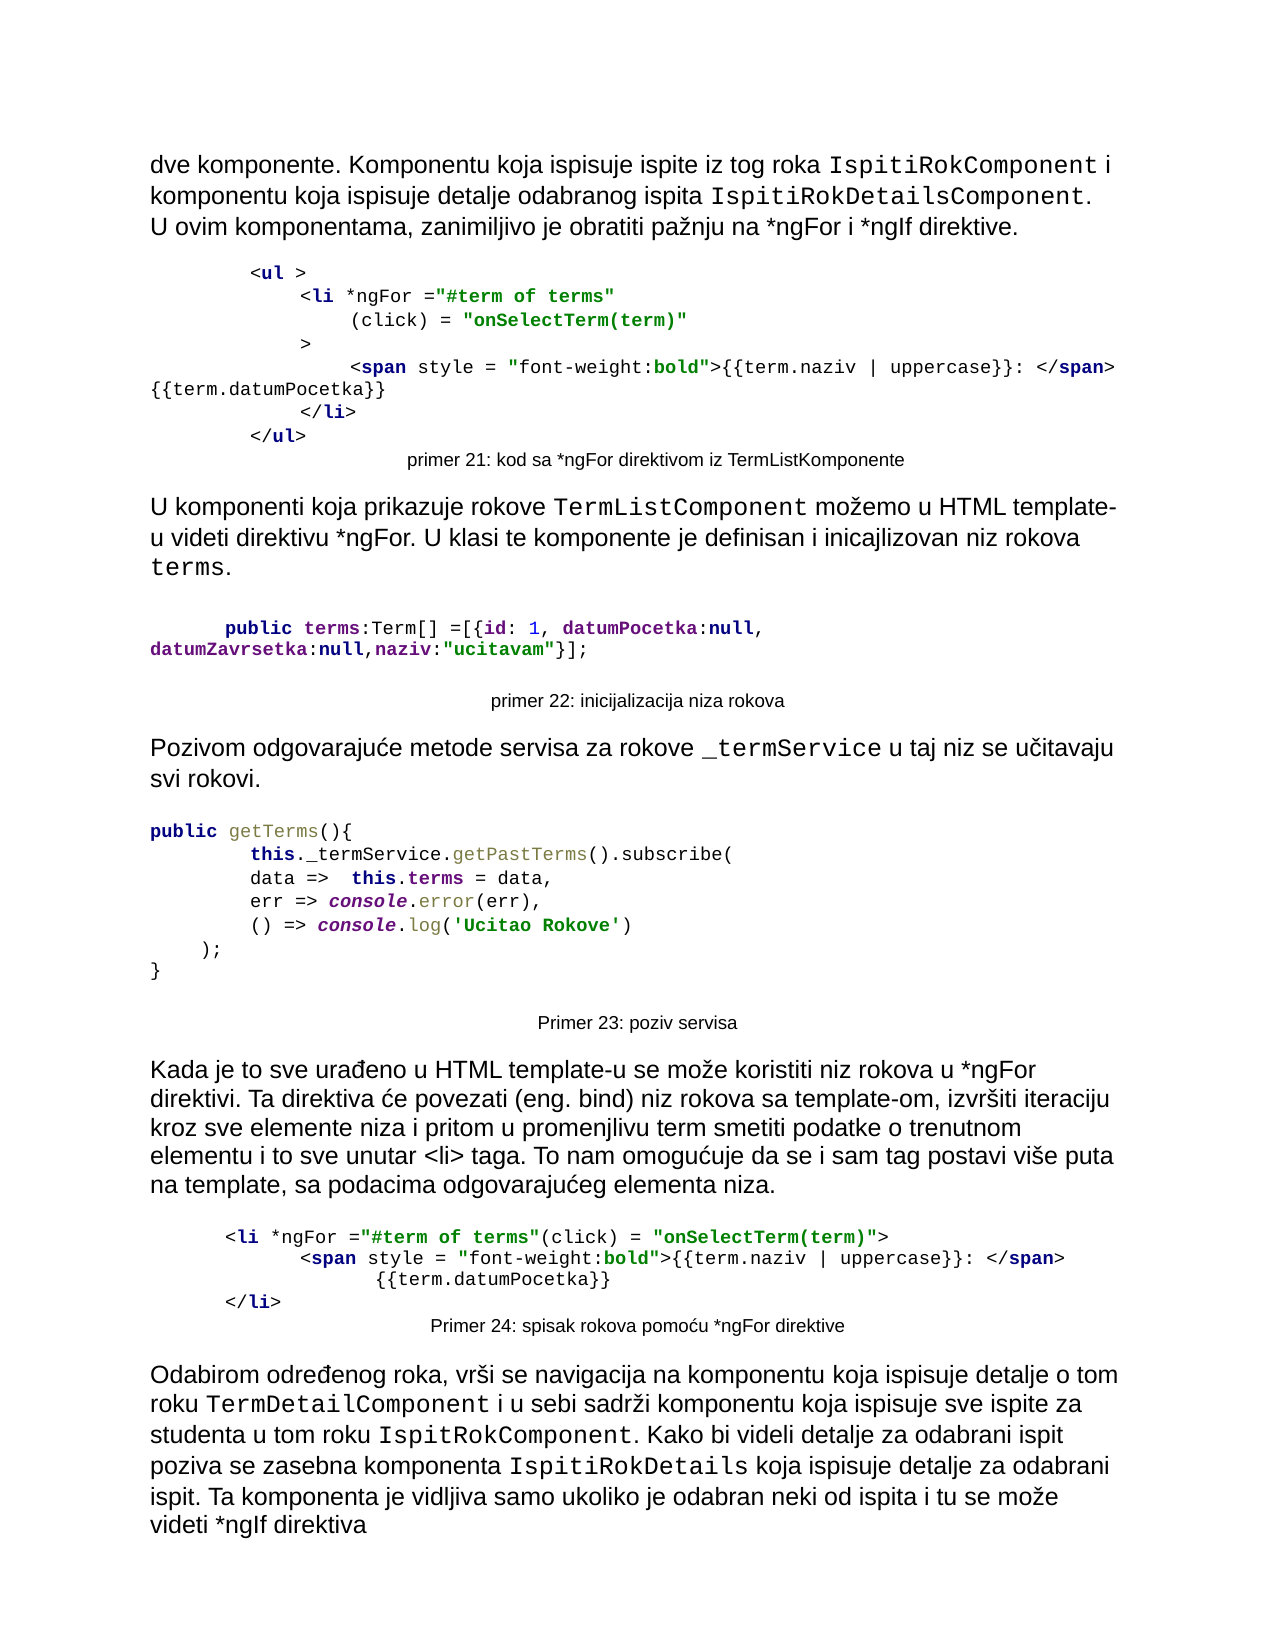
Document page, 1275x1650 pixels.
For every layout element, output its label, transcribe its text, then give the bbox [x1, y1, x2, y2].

text <ul > [150, 262, 1125, 286]
text err => console.error(err), [150, 890, 1125, 914]
text } [150, 961, 1125, 982]
text () => console.log('Ucitao Rokove') [150, 914, 1125, 938]
text <span style = "font-weight:bold">{{term.naziv | uppercase}}: </span> {{term.datumPocetka}} [150, 1249, 1125, 1291]
text <span style = "font-weight:bold">{{term.naziv | uppercase}}: </span> {{term.datumPocetka}} [150, 356, 1125, 401]
text <li *ngFor ="#term of terms" [150, 286, 1125, 309]
text </li> [150, 1291, 1125, 1315]
text Primer 24: spisak rokova pomoću *ngFor direktive [150, 1315, 1125, 1337]
text Primer 23: poziv servisa [150, 1012, 1125, 1033]
text U ovim komponentama, zanimiljivo je obratiti pažnju na *ngFor i *ngIf direktive. [150, 212, 1125, 241]
text this._termService.getPastTerms().subscribe( [150, 843, 1125, 867]
text Odabirom određenog roka, vrši se navigacija na komponentu koja ispisuje detalje o tom roku TermDetailComponent i u sebi sadrži komponentu koja ispisuje sve ispite za studenta u tom roku IspitRokComponent. Kako bi videli detalje za odabrani ispit poziva se zasebna komponenta IspitiRokDetails koja ispisuje detalje za odabrani ispit. Ta komponenta je vidljiva samo ukoliko je odabran neki od ispita i tu se može videti *ngIf direktiva [150, 1360, 1125, 1539]
text data => this.terms = data, [150, 867, 1125, 890]
text Pozivom odgovarajuće metode servisa za rokove _termService u taj niz se učitavaju svi rokovi. [150, 733, 1125, 793]
text dve komponente. Komponentu koja ispisuje ispite iz tog roka IspitiRokComponent i komponentu koja ispisuje detalje odabranog ispita IspitiRokDetailsComponent. [150, 150, 1125, 212]
text </ul> [150, 425, 1125, 449]
text > [150, 333, 1125, 356]
text ); [150, 938, 1125, 961]
text (click) = "onSelectTerm(term)" [150, 309, 1125, 333]
text primer 21: kod sa *ngFor direktivom iz TermListKomponente [150, 449, 1125, 470]
text </li> [150, 401, 1125, 425]
text primer 22: inicijalizacija niza rokova [150, 690, 1125, 712]
text <li *ngFor ="#term of terms"(click) = "onSelectTerm(term)"> [150, 1228, 1125, 1249]
text Kada je to sve urađeno u HTML template-u se može koristiti niz rokova u *ngFor direktivi. Ta direktiva će povezati (eng. bind) niz rokova sa template-om, izvršiti iteraciju kroz sve elemente niza i pritom u promenjlivu term smetiti podatke o trenutnom elementu i to sve unutar <li> taga. To nam omogućuje da se i sam tag postavi više puta na template, sa podacima odgovarajućeg elementa niza. [150, 1055, 1125, 1199]
text public terms:Term[] =[{id: 1, datumPocetka:null, datumZavrsetka:null,naziv:"ucitavam"}]; [150, 611, 1125, 661]
text public getTerms(){ [150, 822, 1125, 843]
text U komponenti koja prikazuje rokove TermListComponent možemo u HTML template-u videti direktivu *ngFor. U klasi te komponente je definisan i inicajlizovan niz rokova terms. [150, 492, 1125, 582]
